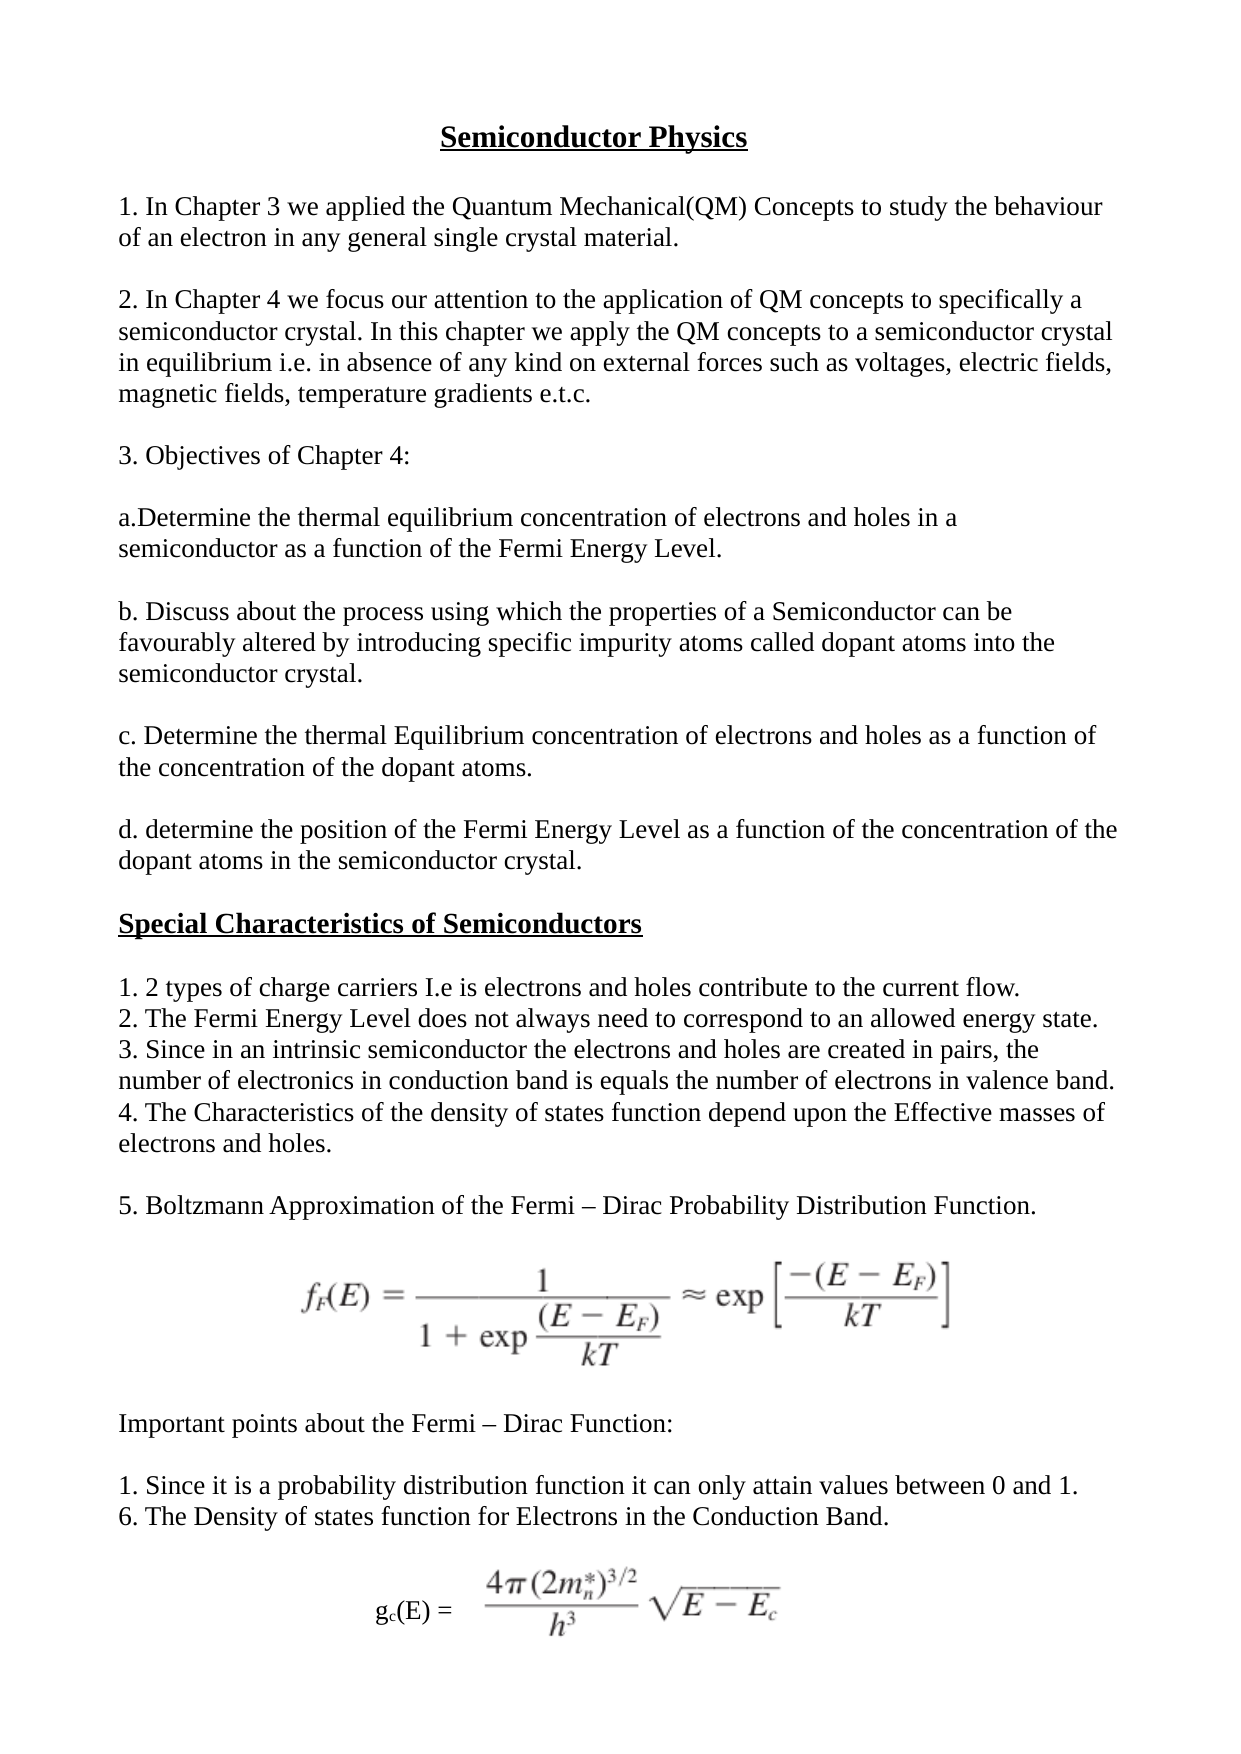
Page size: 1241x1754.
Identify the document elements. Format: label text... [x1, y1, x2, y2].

text Special Characteristics of Semiconductors [118, 906, 1122, 940]
text Important points about the Fermi – Dirac Function: [118, 1407, 1122, 1438]
text 1. In Chapter 3 we applied the Quantum Mechanical(QM) Concepts to study the behaviour of an electron in any general single crystal material. [118, 190, 1122, 252]
text c. Determine the thermal Equilibrium concentration of electrons and holes as a function of the concentration of the dopant atoms. [118, 719, 1122, 782]
text 3. Since in an intrinsic semiconductor the electrons and holes are created in pairs, the number of electronics in conduction band is equals the number of electrons in valence band. [118, 1033, 1122, 1096]
text Semiconductor Physics [118, 118, 1122, 154]
text a.Determine the thermal equilibrium concentration of electrons and holes in a semiconductor as a function of the Fermi Energy Level. [118, 501, 1122, 564]
text 6. The Density of states function for Electrons in the Conduction Band. [118, 1501, 1122, 1532]
text 4. The Characteristics of the density of states function depend upon the Effective masses of electrons and holes. [118, 1096, 1122, 1158]
text d. determine the position of the Fermi Energy Level as a function of the concentration of the dopant atoms in the semiconductor crystal. [118, 813, 1122, 875]
text 1. 2 types of charge carriers I.e is electrons and holes contribute to the current flow. [118, 971, 1122, 1002]
text 2. The Fermi Energy Level does not always need to correspond to an allowed energy state. [118, 1002, 1122, 1033]
text [789, 1594, 1122, 1625]
text 3. Objectives of Chapter 4: [118, 439, 1122, 470]
picture [261, 1251, 979, 1394]
text 2. In Chapter 4 we focus our attention to the application of QM concepts to specifically a semiconductor crystal. In this chapter we apply the QM concepts to a semiconductor crystal in equilibrium i.e. in absence of any kind on external forces such as voltages, electric fields, magnetic fields, temperature gradients e.t.c. [118, 283, 1122, 408]
text 1. Since it is a probability distribution function it can only attain values between 0 and 1. [118, 1469, 1122, 1501]
text b. Discuss about the process using which the properties of a Semiconductor can be favourably altered by introducing specific impurity atoms called dopant atoms into the semiconductor crystal. [118, 595, 1122, 688]
picture [482, 1559, 789, 1666]
text gc(E) = [118, 1594, 482, 1625]
text 5. Boltzmann Approximation of the Fermi – Dirac Probability Distribution Function. [118, 1189, 1122, 1220]
